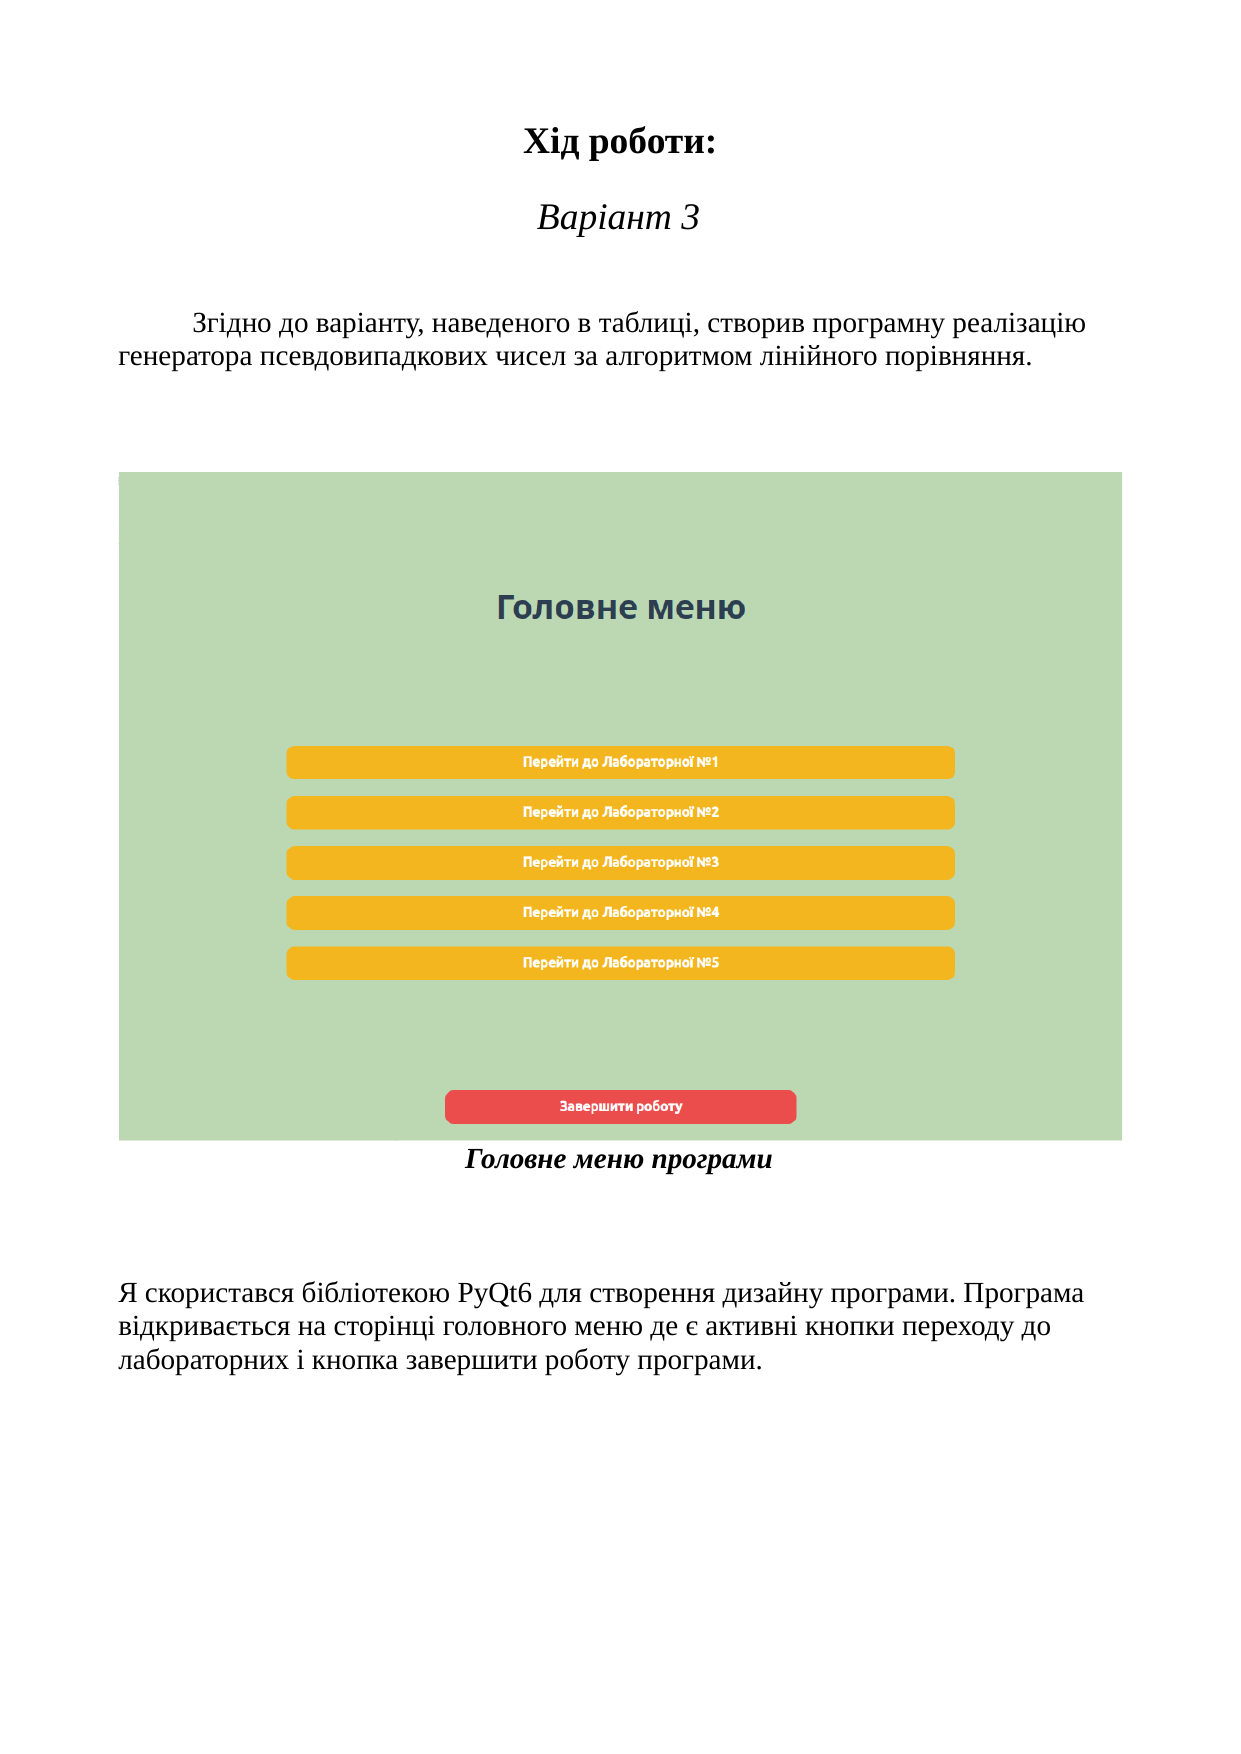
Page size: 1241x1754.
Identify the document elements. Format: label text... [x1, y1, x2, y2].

text Я скористався бібліотекою PyQt6 для створення дизайну програми. Програма відкривається на сторінці головного меню де є активні кнопки переходу до лабораторних і кнопка завершити роботу програми. [118, 1275, 1122, 1376]
picture [118, 472, 1123, 1141]
text Згідно до варіанту, наведеного в таблиці, створив програмну реалізацію [118, 305, 1122, 338]
text Головне меню програми [118, 1141, 1122, 1174]
text Хід роботи: [118, 118, 1122, 161]
text генератора псевдовипадкових чисел за алгоритмом лінійного порівняння. [118, 338, 1122, 372]
text Варіант 3 [118, 195, 1122, 238]
